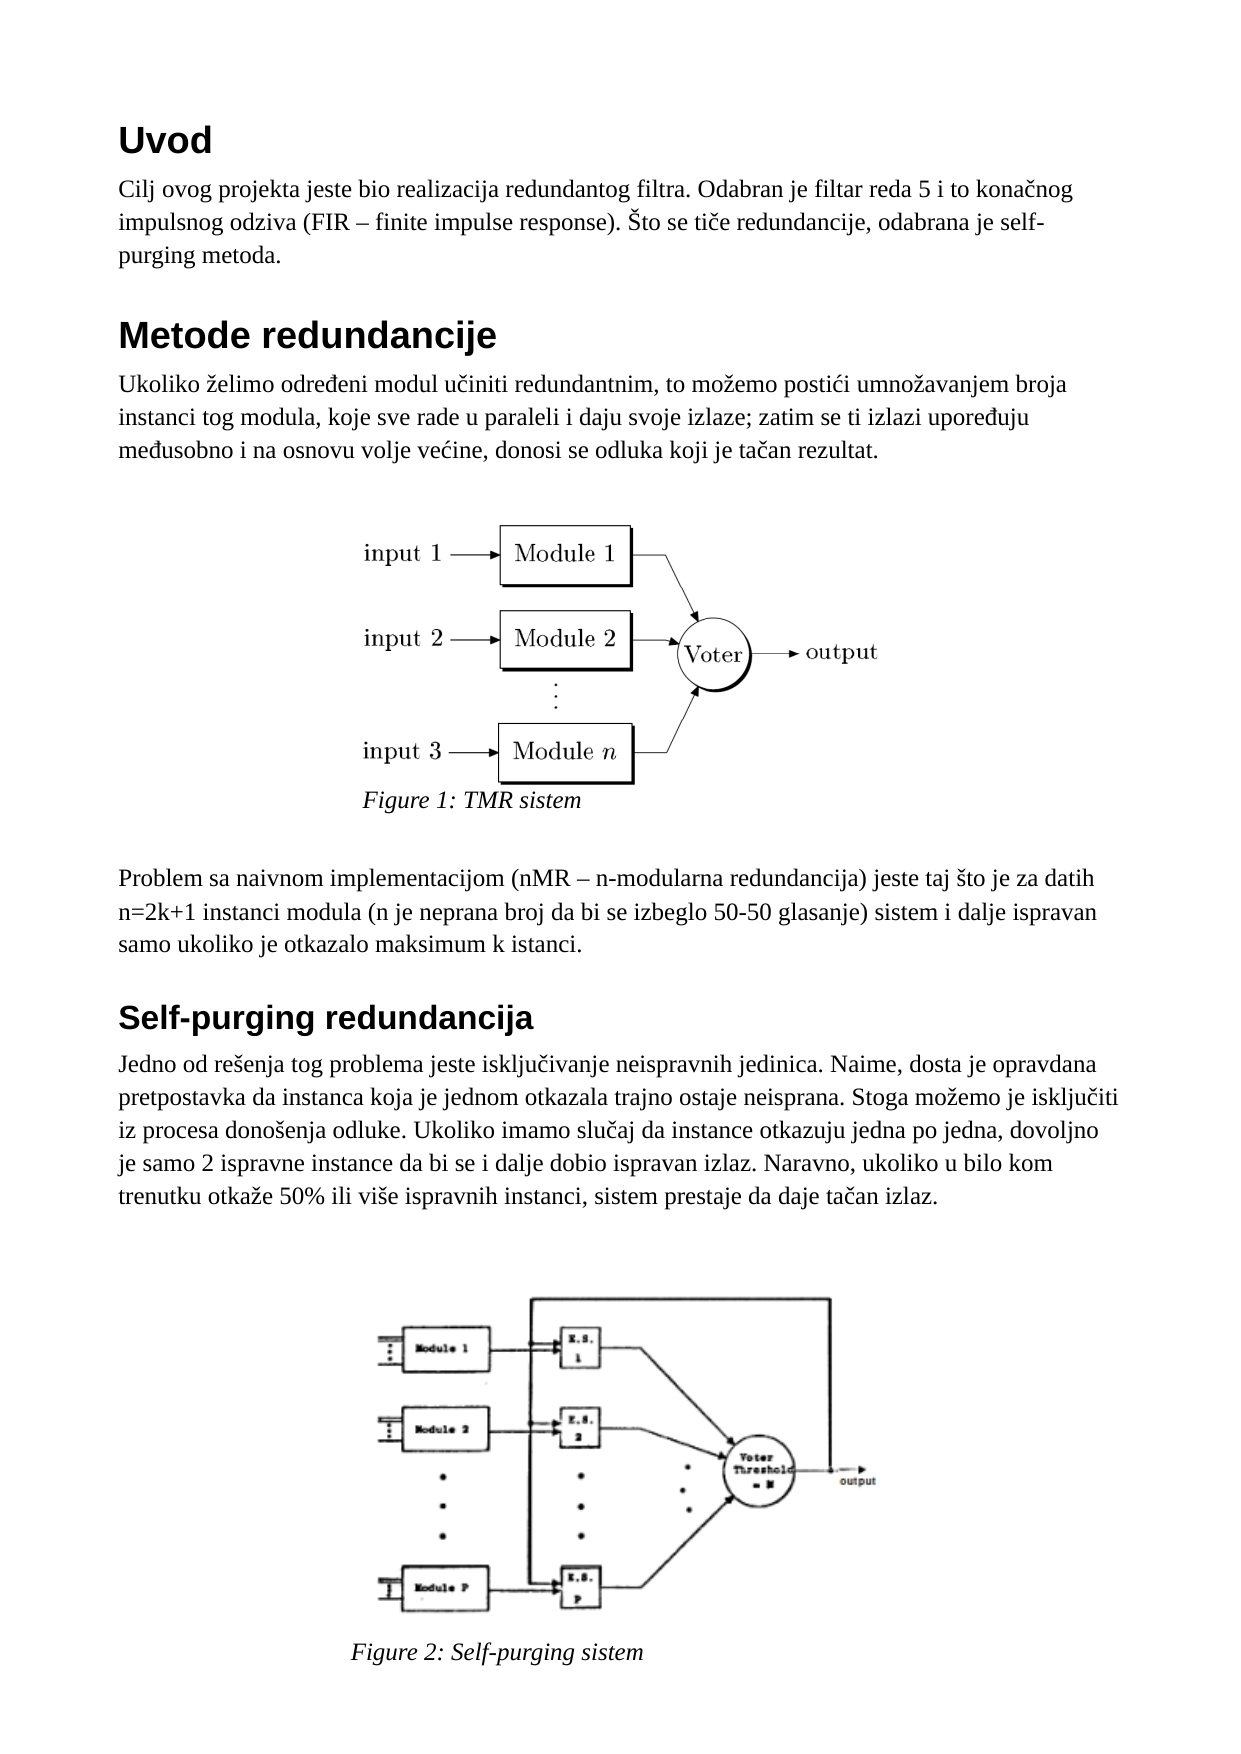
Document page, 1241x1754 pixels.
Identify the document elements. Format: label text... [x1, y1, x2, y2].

text Jedno od rešenja tog problema jeste isključivanje neispravnih jedinica. Naime, dosta je opravdana pretpostavka da instanca koja je jednom otkazala trajno ostaje neisprana. Stoga možemo je isključiti iz procesa donošenja odluke. Ukoliko imamo slučaj da instance otkazuju jedna po jedna, dovoljno je samo 2 ispravne instance da bi se i dalje dobio ispravan izlaz. Naravno, ukoliko u bilo kom trenutku otkaže 50% ili više ispravnih instanci, sistem prestaje da daje tačan izlaz. [118, 1049, 1122, 1210]
subtitle Self-purging redundancija [118, 998, 1122, 1037]
text Figure 1: TMR sistem [362, 786, 878, 814]
text Figure 2: Self-purging sistem [351, 1637, 890, 1666]
text Ukoliko želimo određeni modul učiniti redundantnim, to možemo postići umnožavanjem broja instanci tog modula, koje sve rade u paraleli i daju svoje izlaze; zatim se ti izlazi upoređuju međusobno i na osnovu volje većine, donosi se odluka koji je tačan rezultat. [118, 369, 1122, 464]
subtitle Metode redundancije [118, 313, 1122, 357]
text Cilj ovog projekta jeste bio realizacija redundantog filtra. Odabran je filtar reda 5 i to konačnog impulsnog odziva (FIR – finite impulse response). Što se tiče redundancije, odabrana je self-purging metoda. [118, 174, 1122, 269]
subtitle Uvod [118, 118, 1122, 162]
picture [350, 1269, 890, 1637]
picture [362, 521, 878, 786]
text Problem sa naivnom implementacijom (nMR – n-modularna redundancija) jeste taj što je za datih n=2k+1 instanci modula (n je neprana broj da bi se izbeglo 50-50 glasanje) sistem i dalje ispravan samo ukoliko je otkazalo maksimum k istanci. [118, 863, 1122, 958]
